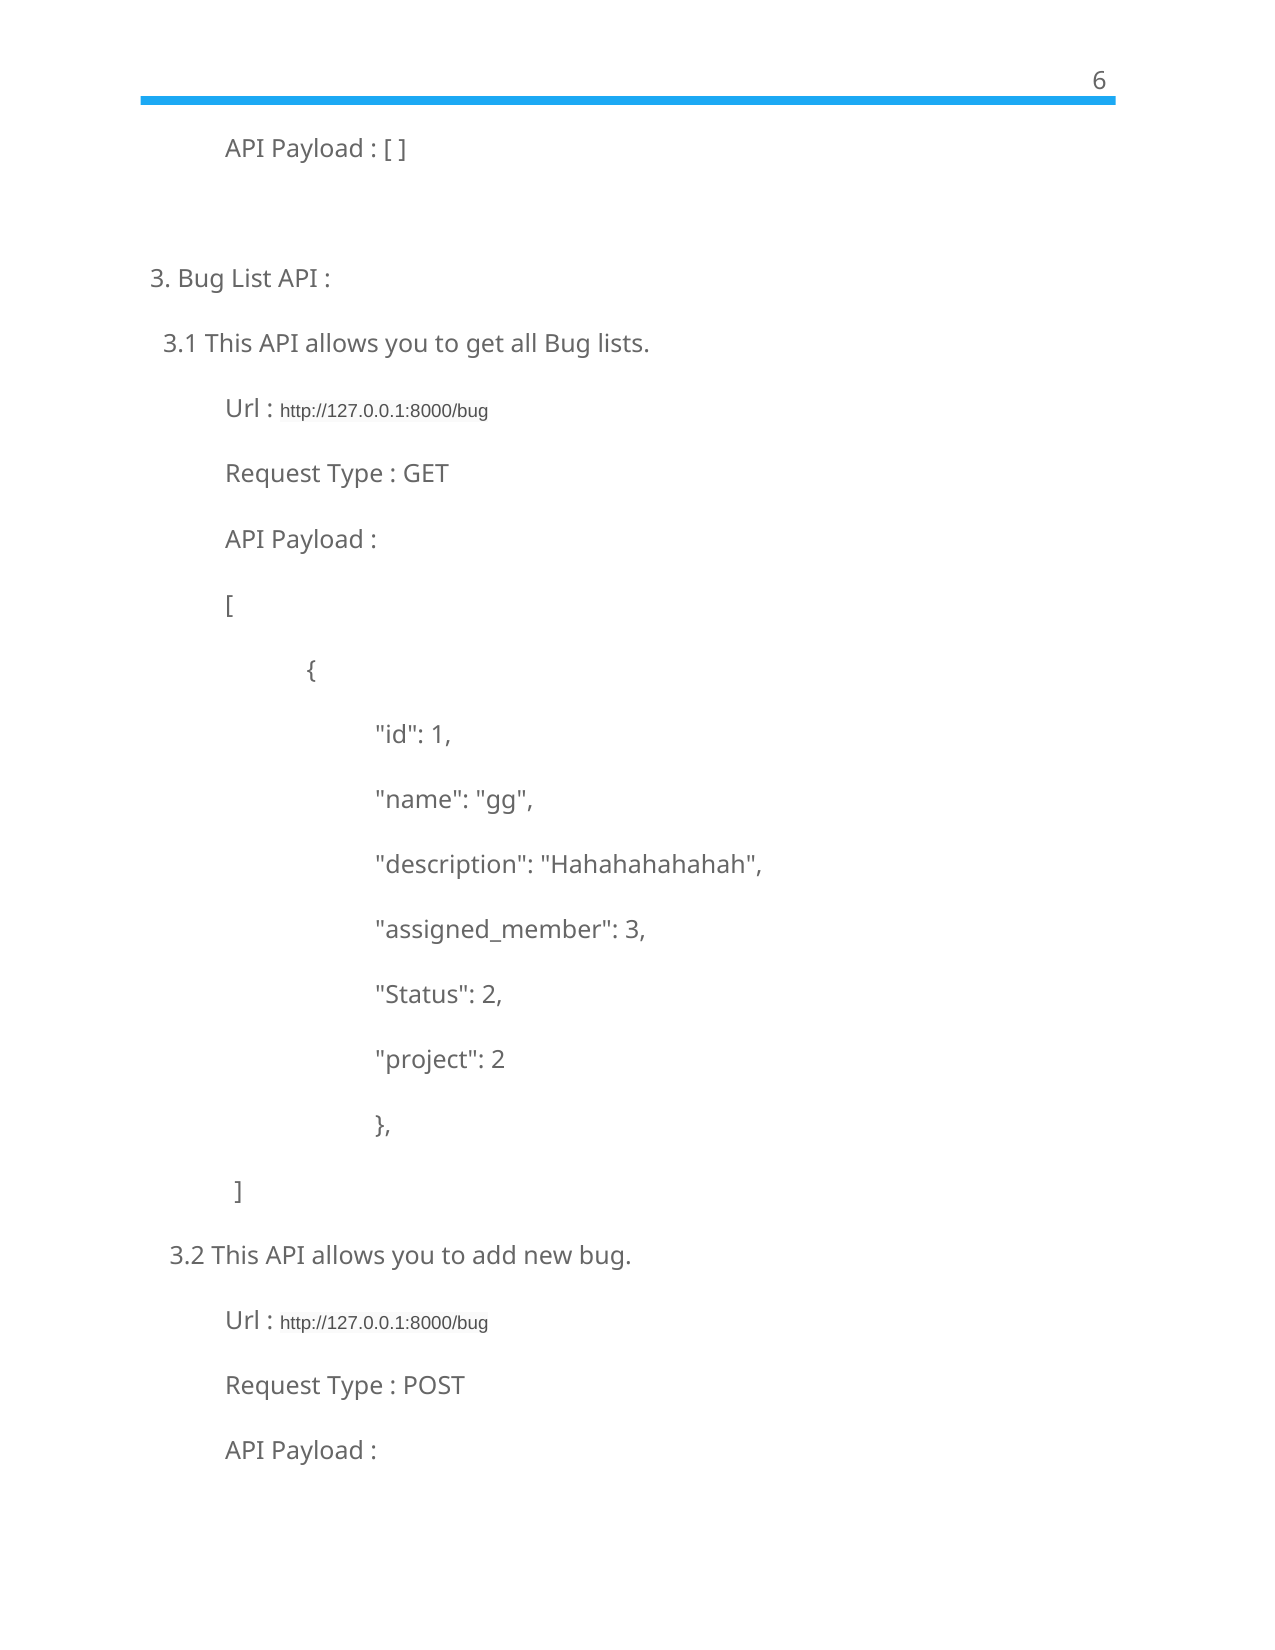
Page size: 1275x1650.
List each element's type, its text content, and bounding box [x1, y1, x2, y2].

text 3. Bug List API : [150, 261, 1125, 295]
text API Payload : [150, 1433, 1125, 1467]
text "Status": 2, [300, 977, 1125, 1011]
text Request Type : GET [150, 456, 1125, 490]
picture [140, 96, 1116, 105]
text 3.1 This API allows you to get all Bug lists. [150, 326, 1125, 360]
text }, [300, 1107, 1125, 1141]
text ] [150, 1172, 1125, 1206]
text 3.2 This API allows you to add new bug. [150, 1237, 1125, 1271]
text [ [150, 586, 1125, 620]
text Url : http://127.0.0.1:8000/bug [150, 391, 1125, 425]
text "project": 2 [300, 1042, 1125, 1076]
text "description": "Hahahahahahah", [300, 847, 1125, 881]
text API Payload : [225, 521, 1125, 555]
text Request Type : POST [150, 1368, 1125, 1402]
text API Payload : [ ] [150, 131, 1125, 165]
text Url : http://127.0.0.1:8000/bug [150, 1302, 1125, 1337]
text { [300, 651, 1125, 686]
text "name": "gg", [300, 782, 1125, 816]
text "assigned_member": 3, [300, 912, 1125, 946]
text "id": 1, [300, 717, 1125, 751]
